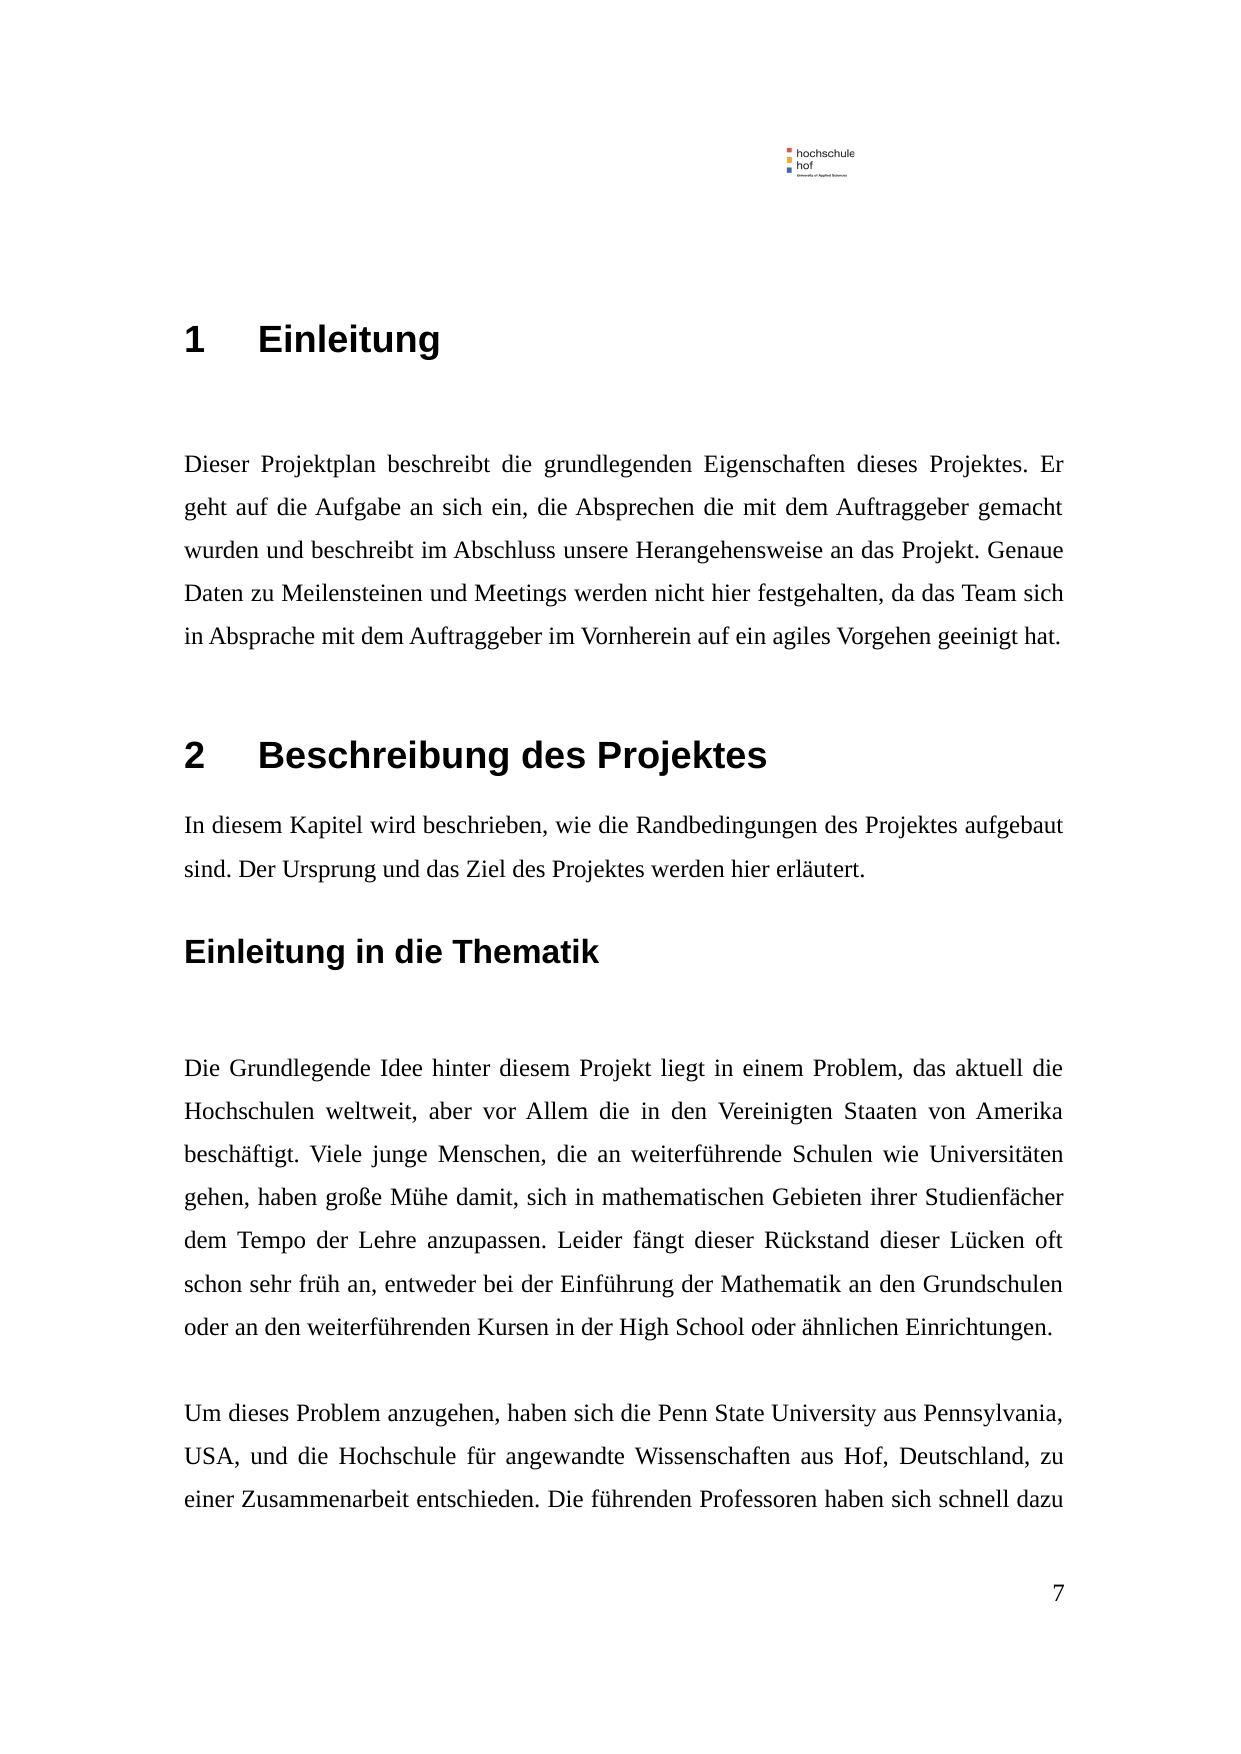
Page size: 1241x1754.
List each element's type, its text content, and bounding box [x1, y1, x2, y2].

subtitle Beschreibung des Projektes [184, 733, 1064, 776]
text Dieser Projektplan beschreibt die grundlegenden Eigenschaften dieses Projektes. Er geht auf die Aufgabe an sich ein, die Absprechen die mit dem Auftraggeber gemacht wurden und beschreibt im Abschluss unsere Herangehensweise an das Projekt. Genaue Daten zu Meilensteinen und Meetings werden nicht hier festgehalten, da das Team sich in Absprache mit dem Auftraggeber im Vornherein auf ein agiles Vorgehen geeinigt hat. [184, 449, 1064, 650]
subtitle Einleitung [184, 317, 1064, 361]
text In diesem Kapitel wird beschrieben, wie die Randbedingungen des Projektes aufgebaut sind. Der Ursprung und das Ziel des Projektes werden hier erläutert. [184, 811, 1064, 882]
picture [786, 148, 855, 177]
text Um dieses Problem anzugehen, haben sich die Penn State University aus Pennsylvania, USA, und die Hochschule für angewandte Wissenschaften aus Hof, Deutschland, zu einer Zusammenarbeit entschieden. Die führenden Professoren haben sich schnell dazu [184, 1355, 1064, 1513]
subtitle Einleitung in die Thematik [184, 932, 1064, 971]
text Die Grundlegende Idee hinter diesem Projekt liegt in einem Problem, das aktuell die Hochschulen weltweit, aber vor Allem die in den Vereinigten Staaten von Amerika beschäftigt. Viele junge Menschen, die an weiterführende Schulen wie Universitäten gehen, haben große Mühe damit, sich in mathematischen Gebieten ihrer Studienfächer dem Tempo der Lehre anzupassen. Leider fängt dieser Rückstand dieser Lücken oft schon sehr früh an, entweder bei der Einführung der Mathematik an den Grundschulen oder an den weiterführenden Kursen in der High School oder ähnlichen Einrichtungen. [184, 1053, 1064, 1341]
